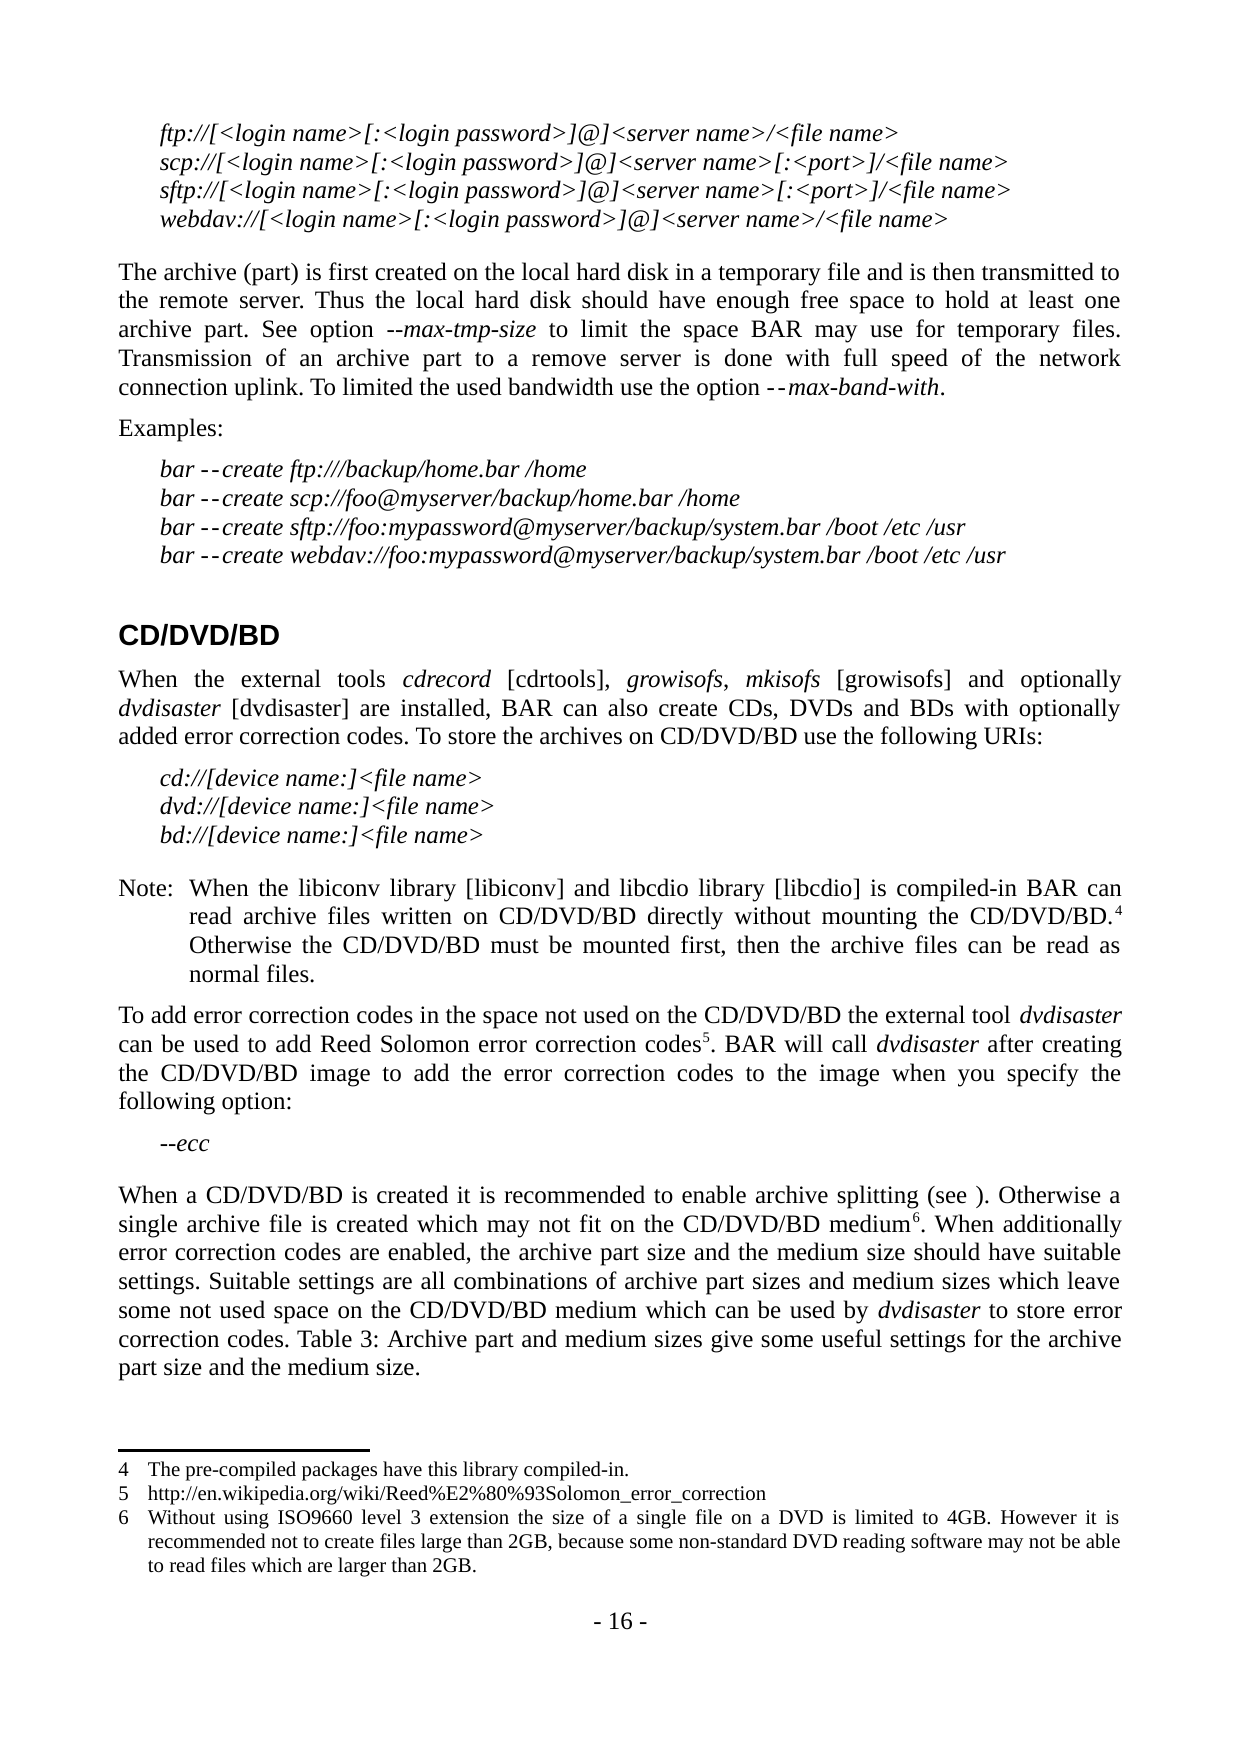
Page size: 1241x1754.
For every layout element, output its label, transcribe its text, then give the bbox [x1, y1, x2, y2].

text To add error correction codes in the space not used on the CD/DVD/BD the external tool dvdisaster can be used to add Reed Solomon error correction codes. BAR will call dvdisaster after creating the CD/DVD/BD image to add the error correction codes to the image when you specify the following option: [118, 1000, 1122, 1115]
subtitle CD/DVD/BD [118, 618, 1122, 651]
text scp://[<login name>[:<login password>]@]<server name>[:<port>]/<file name> [159, 147, 1122, 176]
text bd://[device name:]<file name> [159, 820, 1122, 849]
text bar ‑‑create scp://foo@myserver/backup/home.bar /home [159, 483, 1122, 512]
text Without using ISO9660 level 3 extension the size of a single file on a DVD is limited to 4GB. However it is recommended not to create files large than 2GB, because some non-standard DVD reading software may not be able to read files which are larger than 2GB. [118, 1505, 1122, 1577]
text When a CD/DVD/BD is created it is recommended to enable archive splitting (see ). Otherwise a single archive file is created which may not fit on the CD/DVD/BD medium. When additionally error correction codes are enabled, the archive part size and the medium size should have suitable settings. Suitable settings are all combinations of archive part sizes and medium sizes which leave some not used space on the CD/DVD/BD medium which can be used by dvdisaster to store error correction codes. Table 3: Archive part and medium sizes give some useful settings for the archive part size and the medium size. [118, 1180, 1122, 1381]
text Note: When the libiconv library [libiconv] and libcdio library [libcdio] is compiled-in BAR can read archive files written on CD/DVD/BD directly without mounting the CD/DVD/BD. Otherwise the CD/DVD/BD must be mounted first, then the archive files can be read as normal files. [118, 873, 1122, 988]
text When the external tools cdrecord [cdrtools], growisofs, mkisofs [growisofs] and optionally dvdisaster [dvdisaster] are installed, BAR can also create CDs, DVDs and BDs with optionally added error correction codes. To store the archives on CD/DVD/BD use the following URIs: [118, 664, 1122, 750]
text ftp://[<login name>[:<login password>]@]<server name>/<file name> [159, 118, 1122, 147]
text The pre-compiled packages have this library compiled-in. [118, 1457, 1122, 1481]
text dvd://[device name:]<file name> [159, 791, 1122, 820]
text bar ‑‑create webdav://foo:mypassword@myserver/backup/system.bar /boot /etc /usr [159, 541, 1122, 569]
text Examples: [118, 413, 1122, 442]
text bar ‑‑create ftp:///backup/home.bar /home [159, 454, 1122, 483]
text --ecc [159, 1128, 1122, 1156]
text webdav://[<login name>[:<login password>]@]<server name>/<file name> [159, 204, 1122, 233]
text bar ‑‑create sftp://foo:mypassword@myserver/backup/system.bar /boot /etc /usr [159, 512, 1122, 541]
text The archive (part) is first created on the local hard disk in a temporary file and is then transmitted to the remote server. Thus the local hard disk should have enough free space to hold at least one archive part. See option ‑‑max-tmp-size to limit the space BAR may use for temporary files. Transmission of an archive part to a remove server is done with full speed of the network connection uplink. To limited the used bandwidth use the option ‑‑max-band-with. [118, 257, 1122, 401]
text sftp://[<login name>[:<login password>]@]<server name>[:<port>]/<file name> [159, 176, 1122, 204]
text http://en.wikipedia.org/wiki/Reed%E2%80%93Solomon_error_correction [118, 1481, 1122, 1505]
text cd://[device name:]<file name> [159, 763, 1122, 791]
